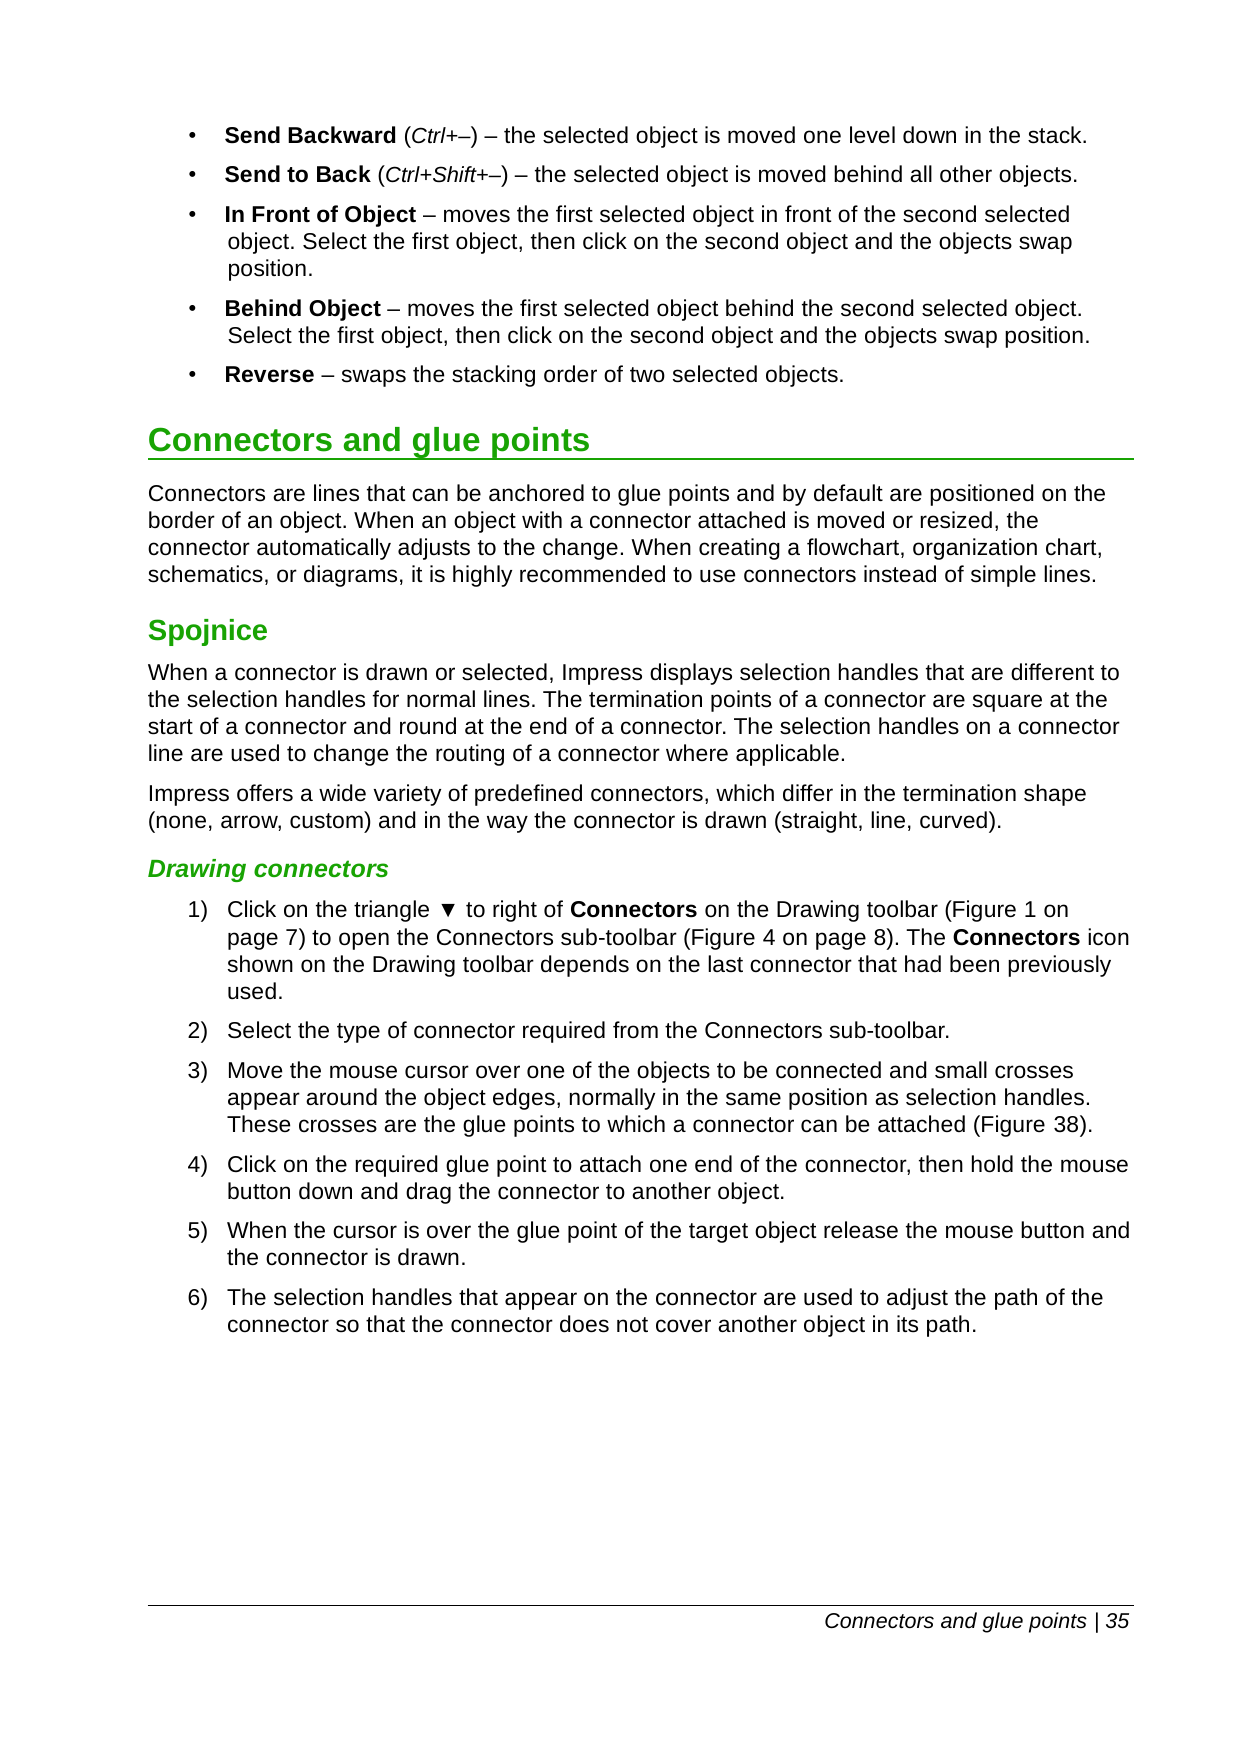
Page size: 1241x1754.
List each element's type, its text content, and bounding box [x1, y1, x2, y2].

list Select the type of connector required from the Connectors sub-toolbar. [208, 1017, 1134, 1044]
list In Front of Object – moves the first selected object in front of the second selected object. Select the first object, then click on the second object and the objects swap position. [185, 197, 1134, 281]
list Send to Back (Ctrl+Shift+–) – the selected object is moved behind all other objects. [185, 158, 1134, 188]
list Click on the triangle ▼ to right of Connectors on the Drawing toolbar (Figure 1 on page 6) to open the Connectors sub-toolbar (Figure 4 on page 7). The Connectors icon shown on the Drawing toolbar depends on the last connector that had been previously used. [208, 896, 1134, 1004]
list Reverse – swaps the stacking order of two selected objects. [185, 358, 1134, 391]
list Move the mouse cursor over one of the objects to be connected and small crosses appear around the object edges, normally in the same position as selection handles. These crosses are the glue points to which a connector can be attached (Figure 38). [208, 1056, 1134, 1137]
text When a connector is drawn or selected, Impress displays selection handles that are different to the selection handles for normal lines. The termination points of a connector are square at the start of a connector and round at the end of a connector. The selection handles on a connector line are used to change the routing of a connector where applicable. [148, 658, 1134, 767]
text Connectors are lines that can be anchored to glue points and by default are positioned on the border of an object. When an object with a connector attached is moved or resized, the connector automatically adjusts to the change. When creating a flowchart, organization chart, schematics, or diagrams, it is highly recommended to use connectors instead of simple lines. [148, 479, 1134, 587]
list When the cursor is over the glue point of the target object release the mouse button and the connector is drawn. [208, 1217, 1134, 1271]
list Click on the required glue point to attach one end of the connector, then hold the mouse button down and drag the connector to another object. [208, 1150, 1134, 1204]
list The selection handles that appear on the connector are used to adjust the path of the connector so that the connector does not cover another object in its path. [208, 1283, 1134, 1337]
list Send Backward (Ctrl+–) – the selected object is moved one level down in the stack. [185, 118, 1134, 148]
text Impress offers a wide variety of predefined connectors, which differ in the termination shape (none, arrow, custom) and in the way the connector is drawn (straight, line, curved). [148, 779, 1134, 833]
subtitle Connectors and glue points [148, 420, 1134, 458]
subtitle Drawing connectors [148, 854, 1134, 883]
subtitle Spojnice [148, 612, 1134, 646]
list Behind Object – moves the first selected object behind the second selected object. Select the first object, then click on the second object and the objects swap position. [185, 291, 1134, 348]
